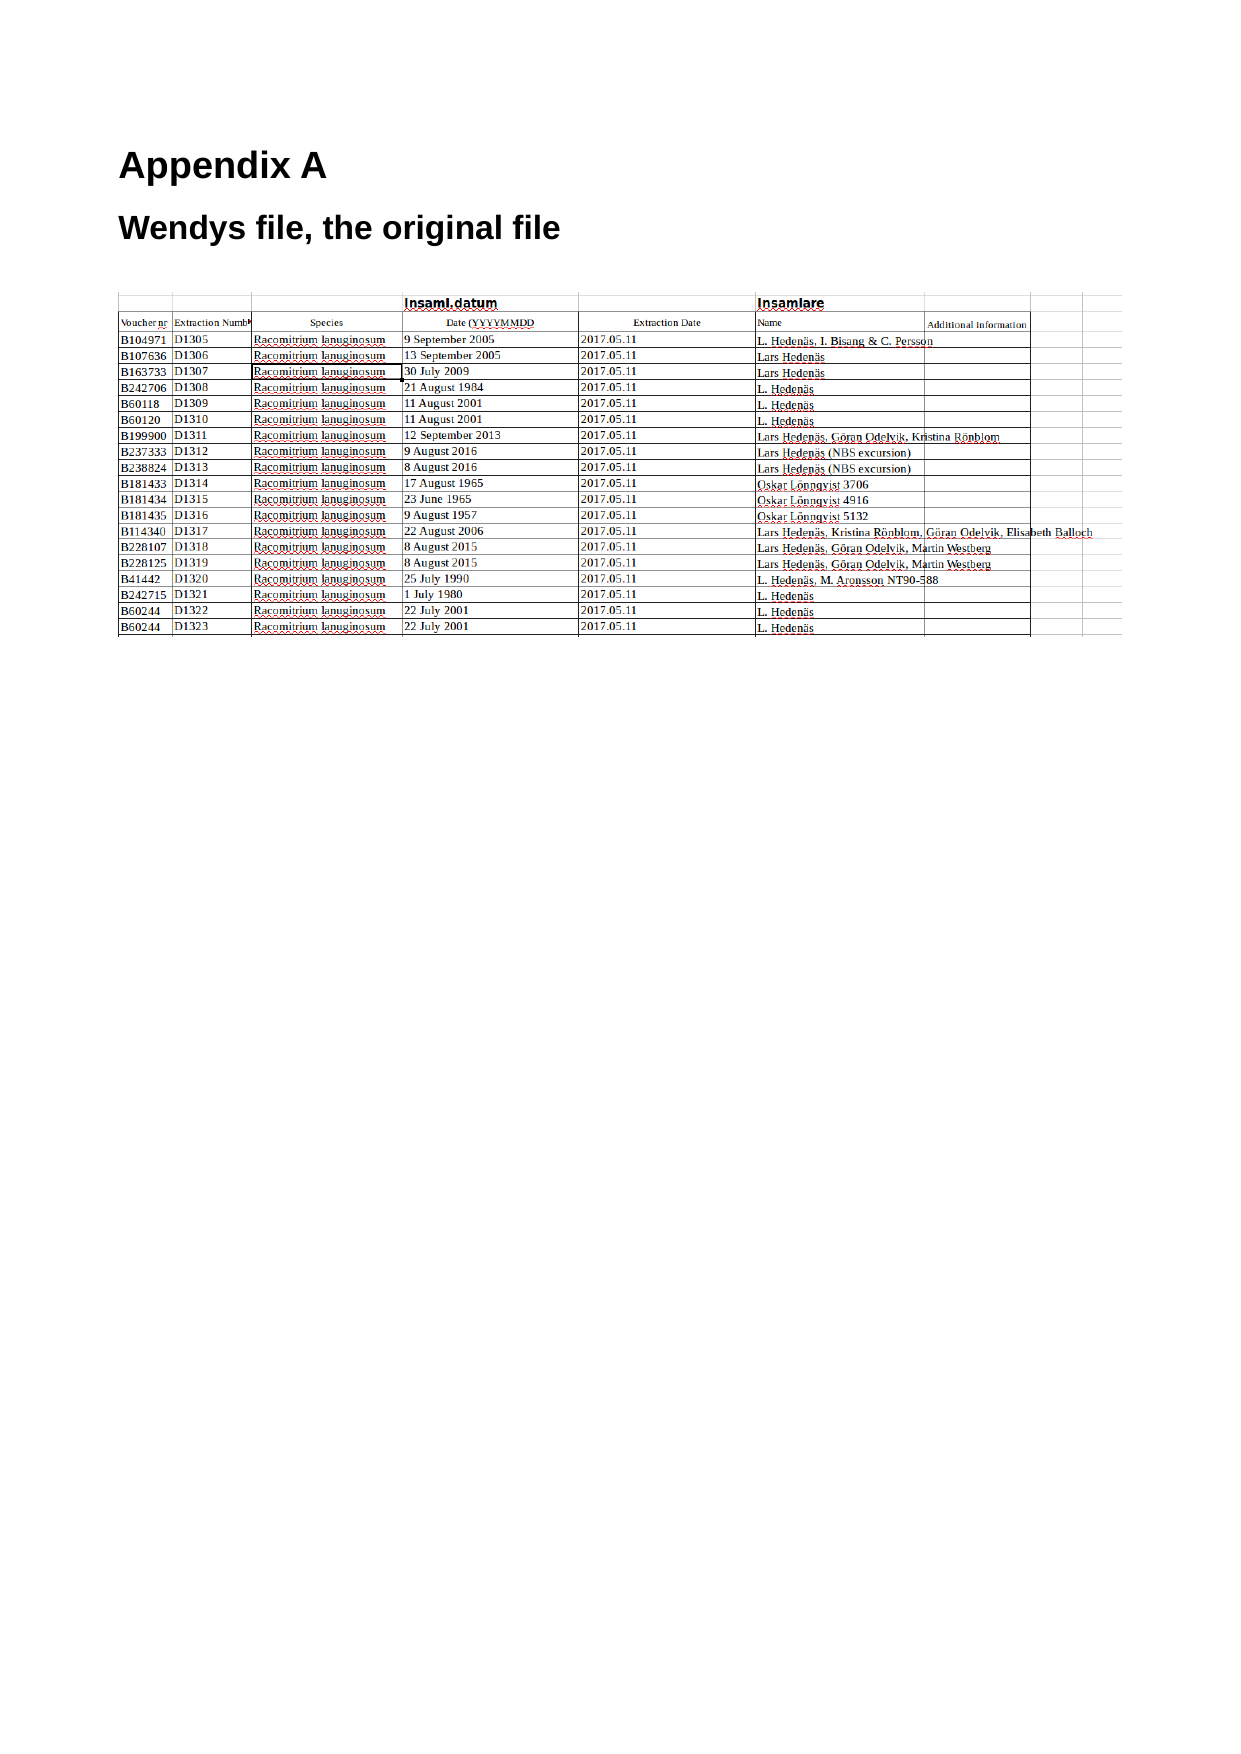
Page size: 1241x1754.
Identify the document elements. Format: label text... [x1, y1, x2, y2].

subtitle Appendix A [118, 143, 1122, 187]
picture [118, 292, 1123, 637]
subtitle Wendys file, the original file [118, 208, 1122, 246]
